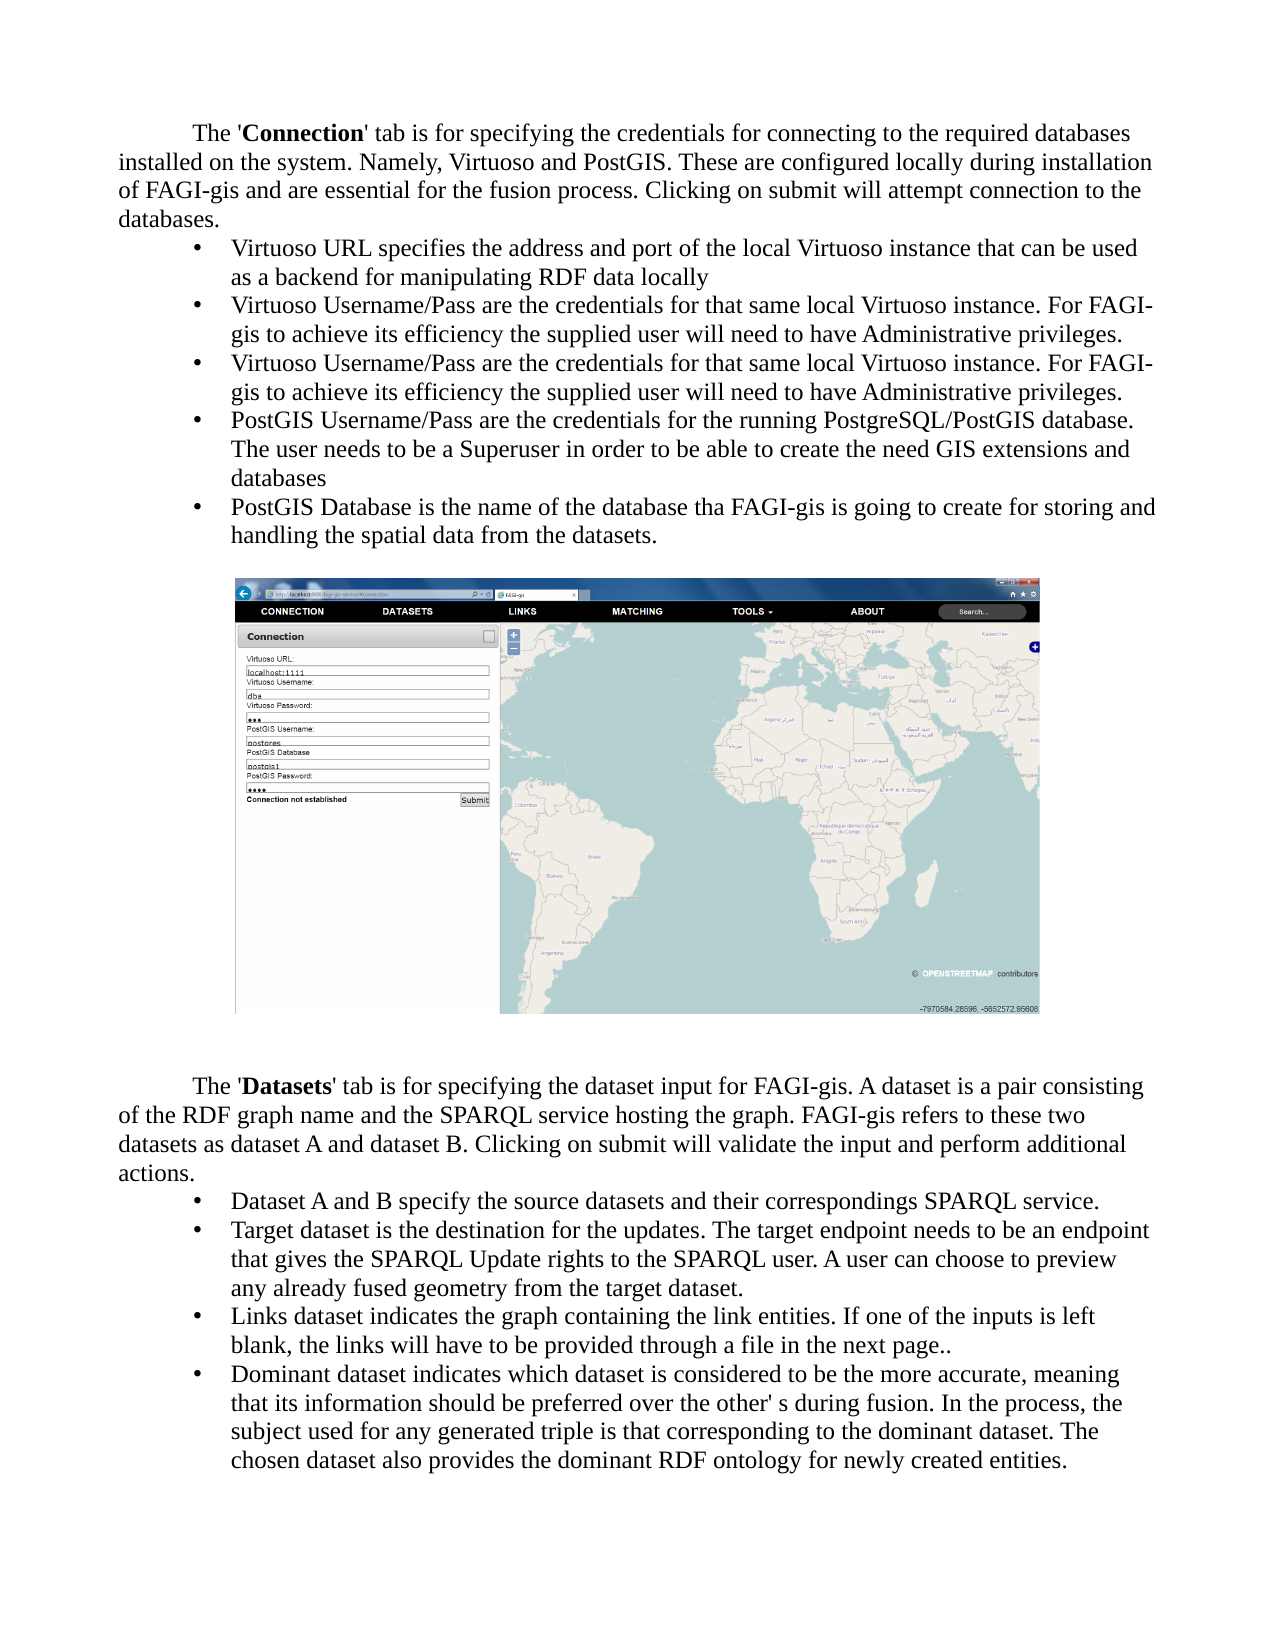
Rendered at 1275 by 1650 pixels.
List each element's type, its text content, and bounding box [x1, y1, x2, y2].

list Virtuoso Username/Pass are the credentials for that same local Virtuoso instance. For FAGI-gis to achieve its efficiency the supplied user will need to have Administrative privileges. [193, 291, 1157, 348]
picture [235, 578, 1040, 1014]
list Virtuoso Username/Pass are the credentials for that same local Virtuoso instance. For FAGI-gis to achieve its efficiency the supplied user will need to have Administrative privileges. [193, 348, 1157, 406]
list PostGIS Database is the name of the database tha FAGI-gis is going to create for storing and handling the spatial data from the datasets. [193, 492, 1157, 549]
list Links dataset indicates the graph containing the link entities. If one of the inputs is left blank, the links will have to be provided through a file in the next page.. [193, 1301, 1157, 1359]
list Dataset A and B specify the source datasets and their correspondings SPARQL service. [193, 1186, 1157, 1215]
list Virtuoso URL specifies the address and port of the local Virtuoso instance that can be used as a backend for manipulating RDF data locally [193, 233, 1157, 291]
list Target dataset is the destination for the updates. The target endpoint needs to be an endpoint that gives the SPARQL Update rights to the SPARQL user. A user can choose to preview any already fused geometry from the target dataset. [193, 1215, 1157, 1301]
text The 'Datasets' tab is for specifying the dataset input for FAGI-gis. A dataset is a pair consisting of the RDF graph name and the SPARQL service hosting the graph. FAGI-gis refers to these two datasets as dataset A and dataset B. Clicking on submit will validate the input and perform additional actions. [118, 1071, 1157, 1186]
text The 'Connection' tab is for specifying the credentials for connecting to the required databases installed on the system. Namely, Virtuoso and PostGIS. These are configured locally during installation of FAGI-gis and are essential for the fusion process. Clicking on submit will attempt connection to the databases. [118, 118, 1157, 233]
list PostGIS Username/Pass are the credentials for the running PostgreSQL/PostGIS database. The user needs to be a Superuser in order to be able to create the need GIS extensions and databases [193, 406, 1157, 492]
list Dominant dataset indicates which dataset is considered to be the more accurate, meaning that its information should be preferred over the other' s during fusion. In the process, the subject used for any generated triple is that corresponding to the dominant dataset. The chosen dataset also provides the dominant RDF ontology for newly created entities. [193, 1359, 1157, 1474]
